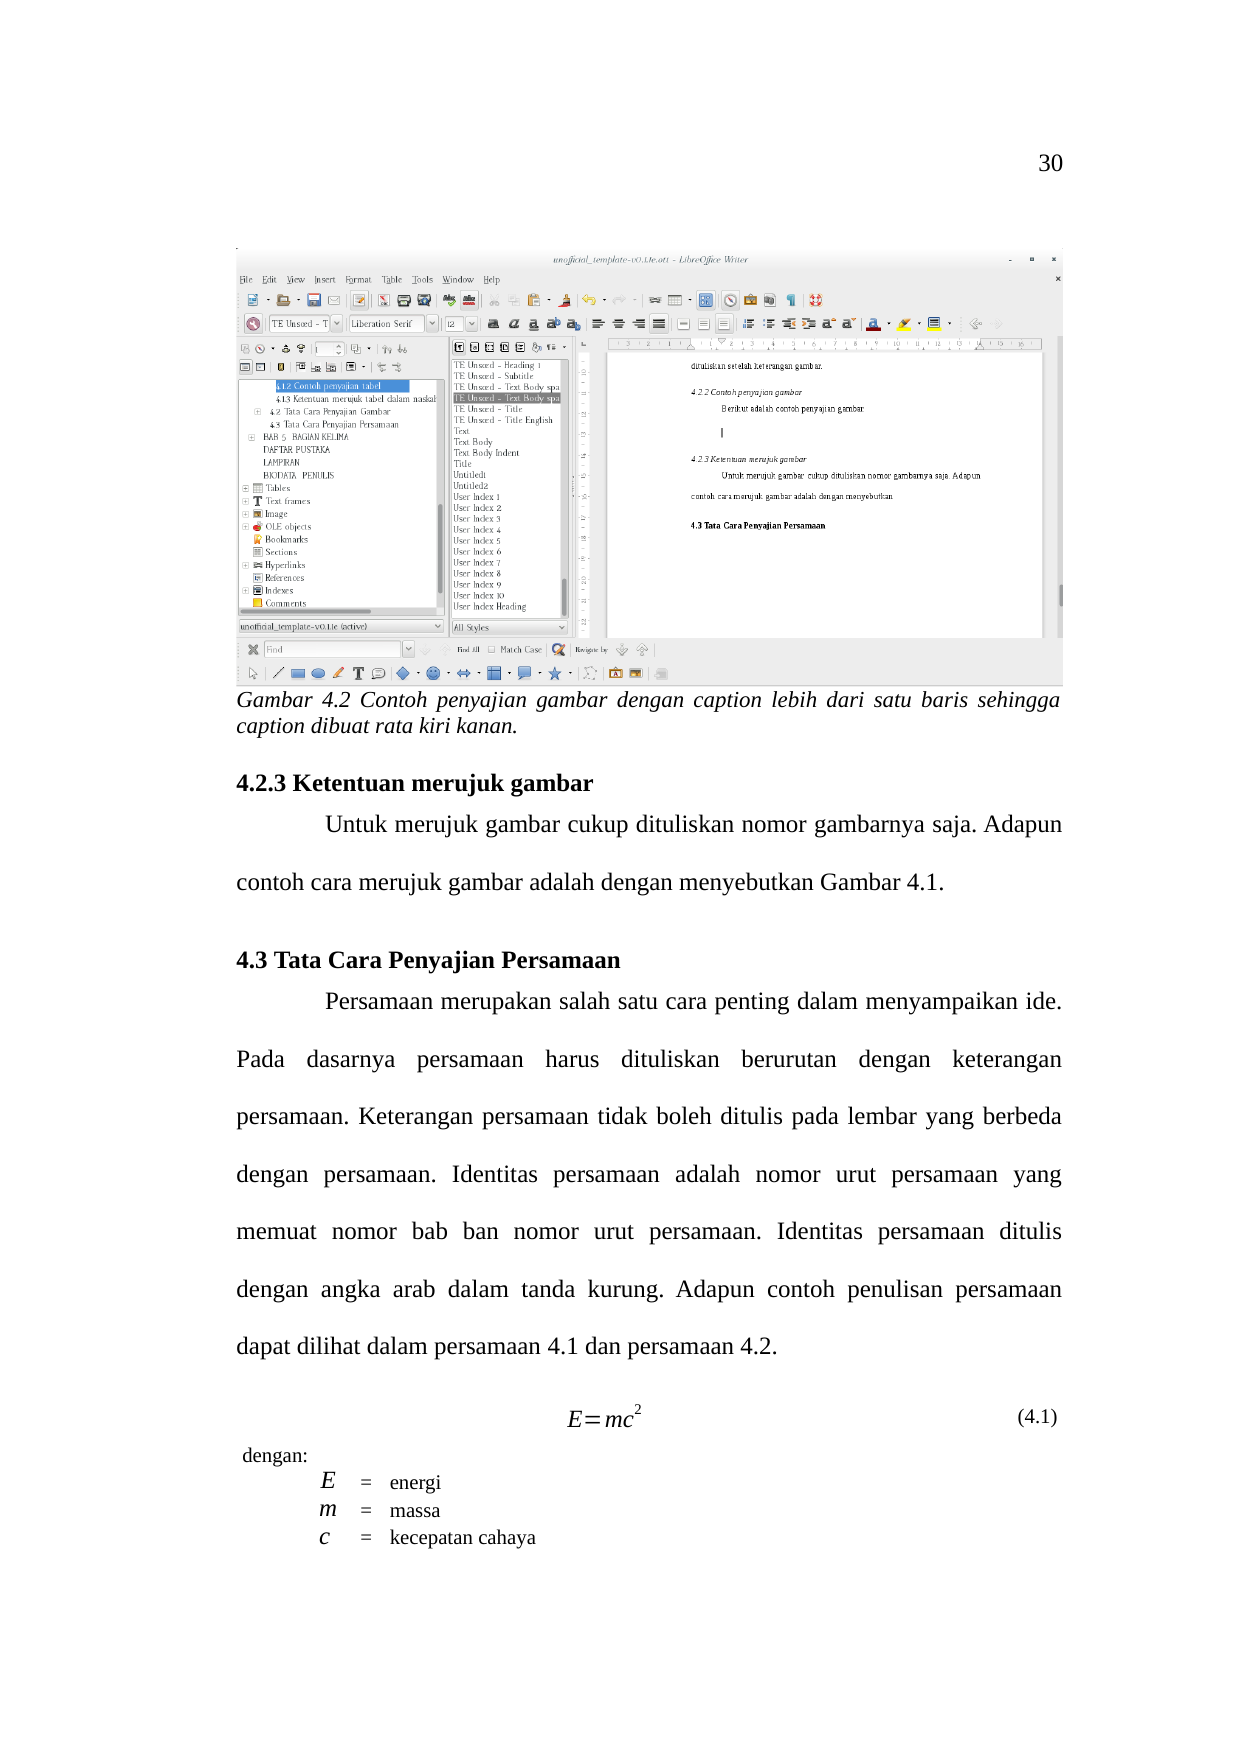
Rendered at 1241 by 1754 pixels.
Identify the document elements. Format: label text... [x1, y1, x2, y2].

subtitle Ketentuan merujuk gambar [236, 768, 1063, 797]
picture [236, 248, 1063, 687]
text Persamaan merupakan salah satu cara penting dalam menyampaikan ide. Pada dasarnya persamaan harus dituliskan berurutan dengan keterangan persamaan. Keterangan persamaan tidak boleh ditulis pada lembar yang berbeda dengan persamaan. Identitas persamaan adalah nomor urut persamaan yang memuat nomor bab ban nomor urut persamaan. Identitas persamaan ditulis dengan angka arab dalam tanda kurung. Adapun contoh penulisan persamaan dapat dilihat dalam persamaan 4.1 dan persamaan 4.2. [236, 986, 1063, 1360]
text Gambar 4.2 Contoh penyajian gambar dengan caption lebih dari satu baris sehingga caption dibuat rata kiri kanan. [236, 687, 1063, 739]
table_cell dengan: = energi = massa = kecepatan cahaya [236, 1438, 971, 1556]
text Untuk merujuk gambar cukup dituliskan nomor gambarnya saja. Adapun contoh cara merujuk gambar adalah dengan menyebutkan Gambar 4.1. [236, 809, 1063, 896]
table_header (4.1) [971, 1395, 1063, 1437]
subtitle Tata Cara Penyajian Persamaan [236, 945, 1063, 974]
table_cell [971, 1438, 1063, 1556]
table_header [236, 1395, 971, 1437]
